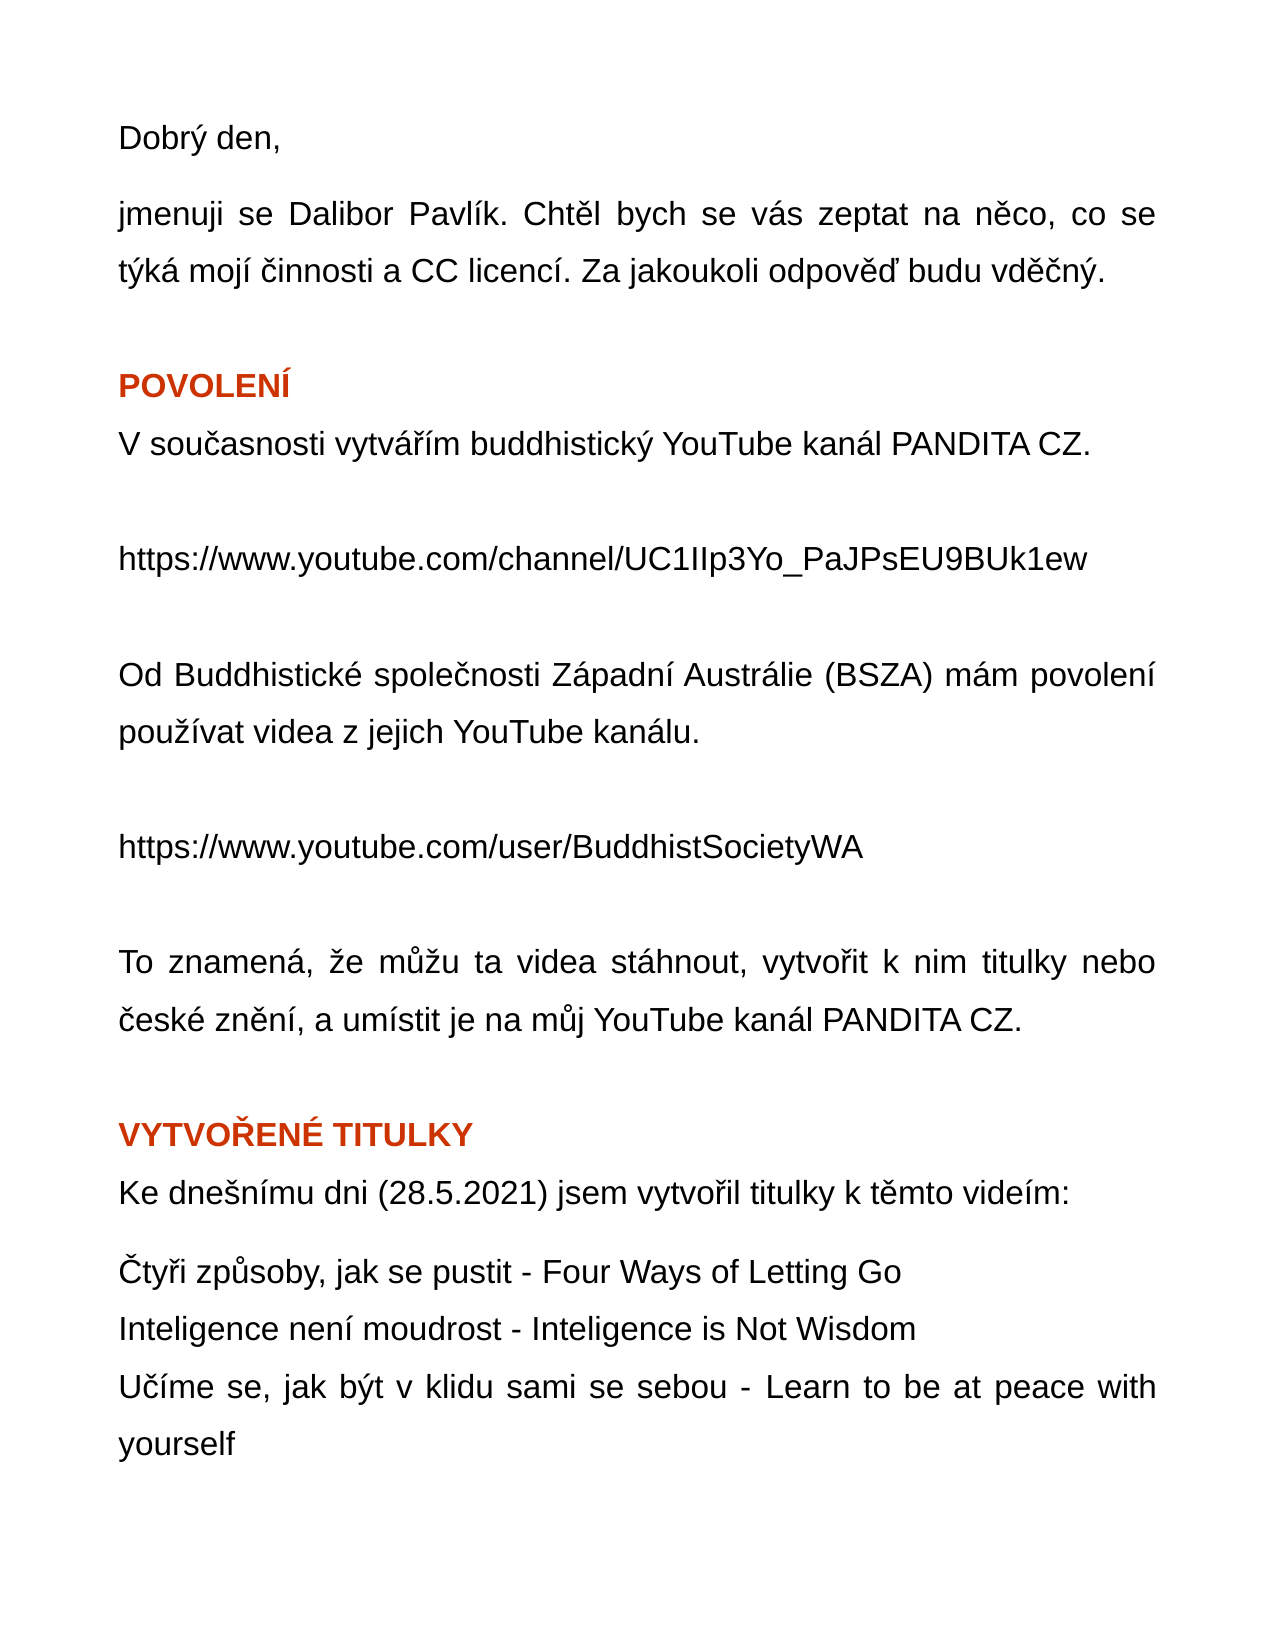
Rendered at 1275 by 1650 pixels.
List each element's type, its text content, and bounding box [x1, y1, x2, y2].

text jmenuji se Dalibor Pavlík. Chtěl bych se vás zeptat na něco, co se týká mojí činnosti a CC licencí. Za jakoukoli odpověď budu vděčný. [118, 194, 1157, 290]
text V současnosti vytvářím buddhistický YouTube kanál PANDITA CZ. [118, 424, 1157, 463]
text Učíme se, jak být v klidu sami se sebou - Learn to be at peace with yourself [118, 1367, 1157, 1463]
text https://www.youtube.com/user/BuddhistSocietyWA [118, 827, 1157, 866]
text To znamená, že můžu ta videa stáhnout, vytvořit k nim titulky nebo české znění, a umístit je na můj YouTube kanál PANDITA CZ. [118, 943, 1157, 1039]
text Od Buddhistické společnosti Západní Austrálie (BSZA) mám povolení používat videa z jejich YouTube kanálu. [118, 654, 1157, 751]
text Ke dnešnímu dni (28.5.2021) jsem vytvořil titulky k těmto videím: [118, 1173, 1157, 1211]
text Čtyři způsoby, jak se pustit - Four Ways of Letting Go [118, 1252, 1157, 1290]
text POVOLENÍ [118, 367, 1157, 405]
text https://www.youtube.com/channel/UC1IIp3Yo_PaJPsEU9BUk1ew [118, 539, 1157, 578]
text VYTVOŘENÉ TITULKY [118, 1115, 1157, 1154]
text Inteligence není moudrost - Inteligence is Not Wisdom [118, 1309, 1157, 1348]
text Dobrý den, [118, 118, 1157, 157]
